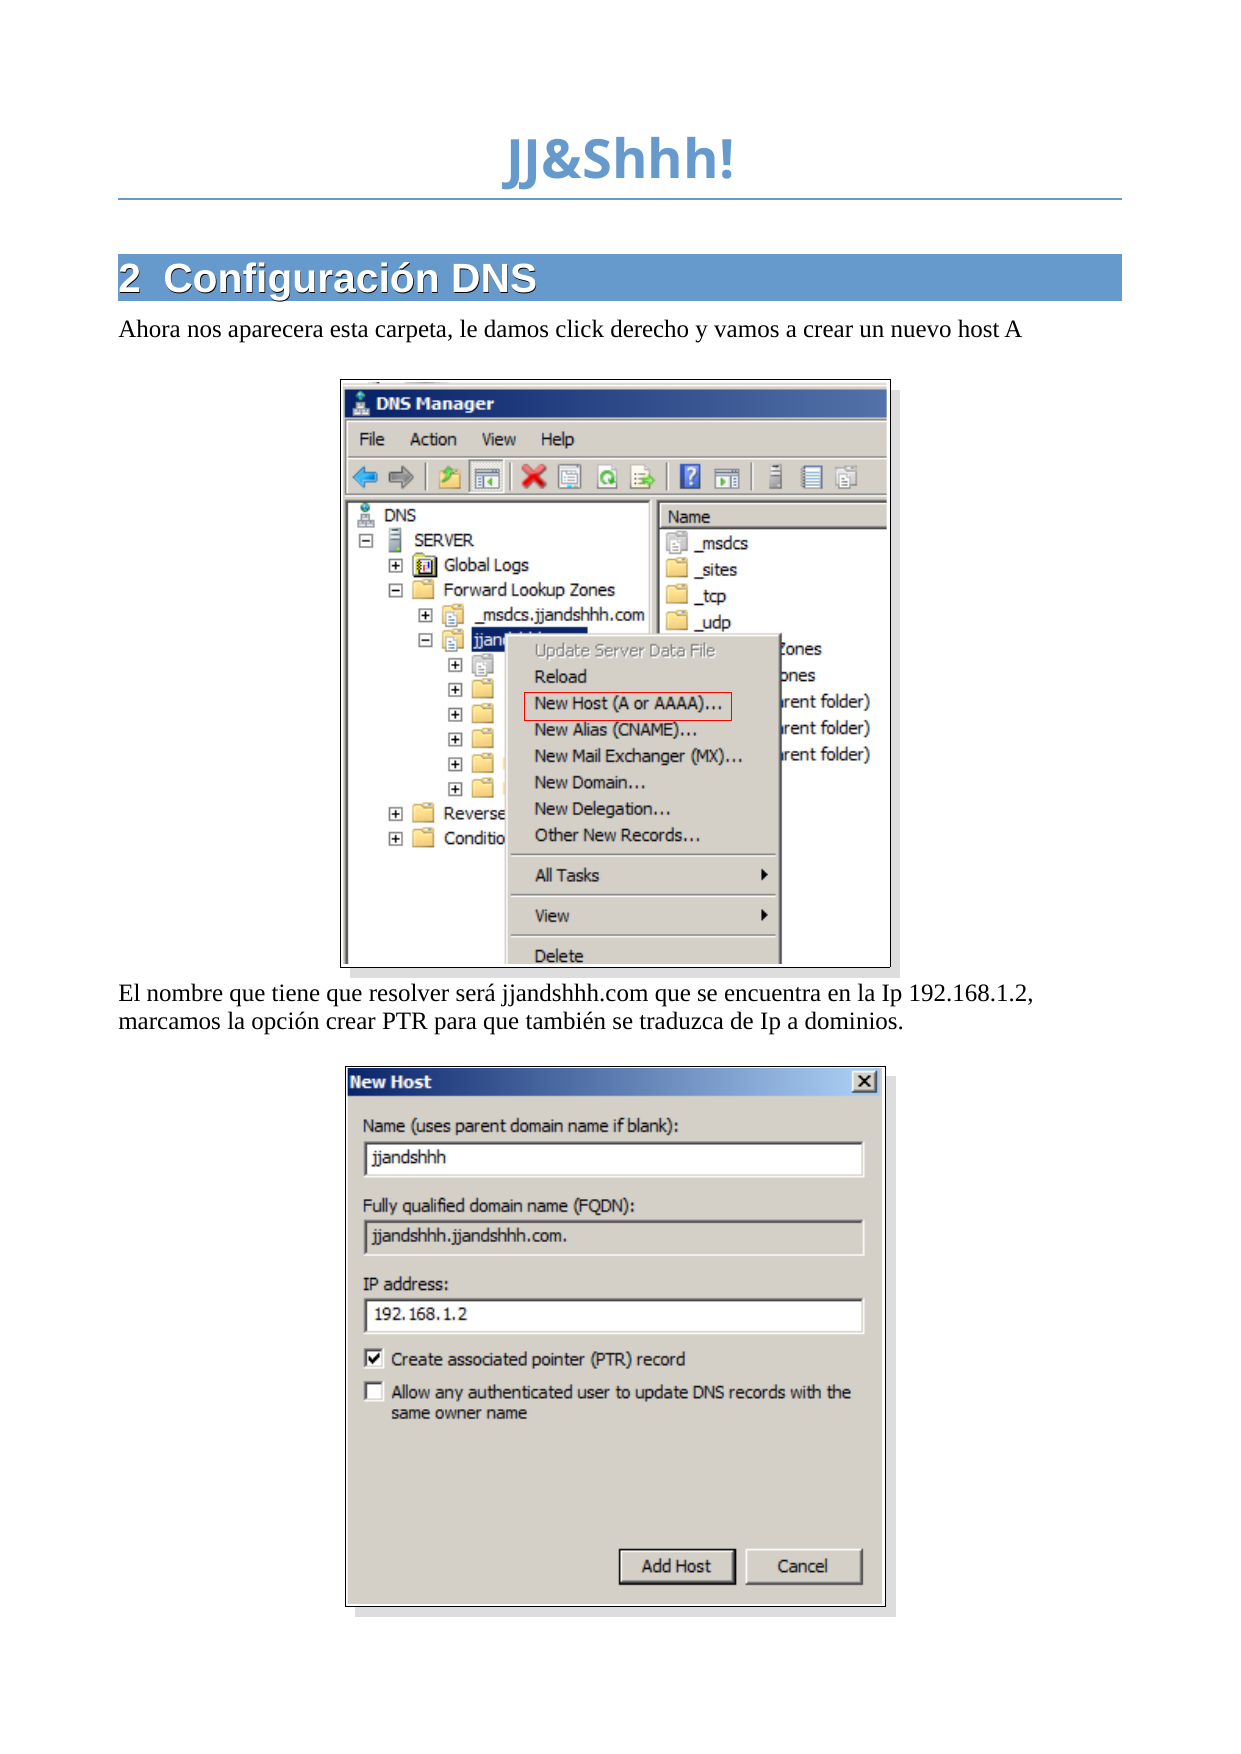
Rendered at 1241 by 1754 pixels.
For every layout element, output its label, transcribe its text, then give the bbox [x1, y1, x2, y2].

text El nombre que tiene que resolver será jjandshhh.com que se encuentra en la Ip 192.168.1.2, marcamos la opción crear PTR para que también se traduzca de Ip a dominios. [118, 355, 1122, 1035]
text Ahora nos aparecera esta carpeta, le damos click derecho y vamos a crear un nuevo host A [118, 314, 1122, 342]
text [341, 380, 890, 967]
picture [347, 1068, 882, 1604]
subtitle Configuración DNS [118, 254, 1122, 301]
picture [342, 382, 887, 964]
text [346, 1067, 885, 1606]
